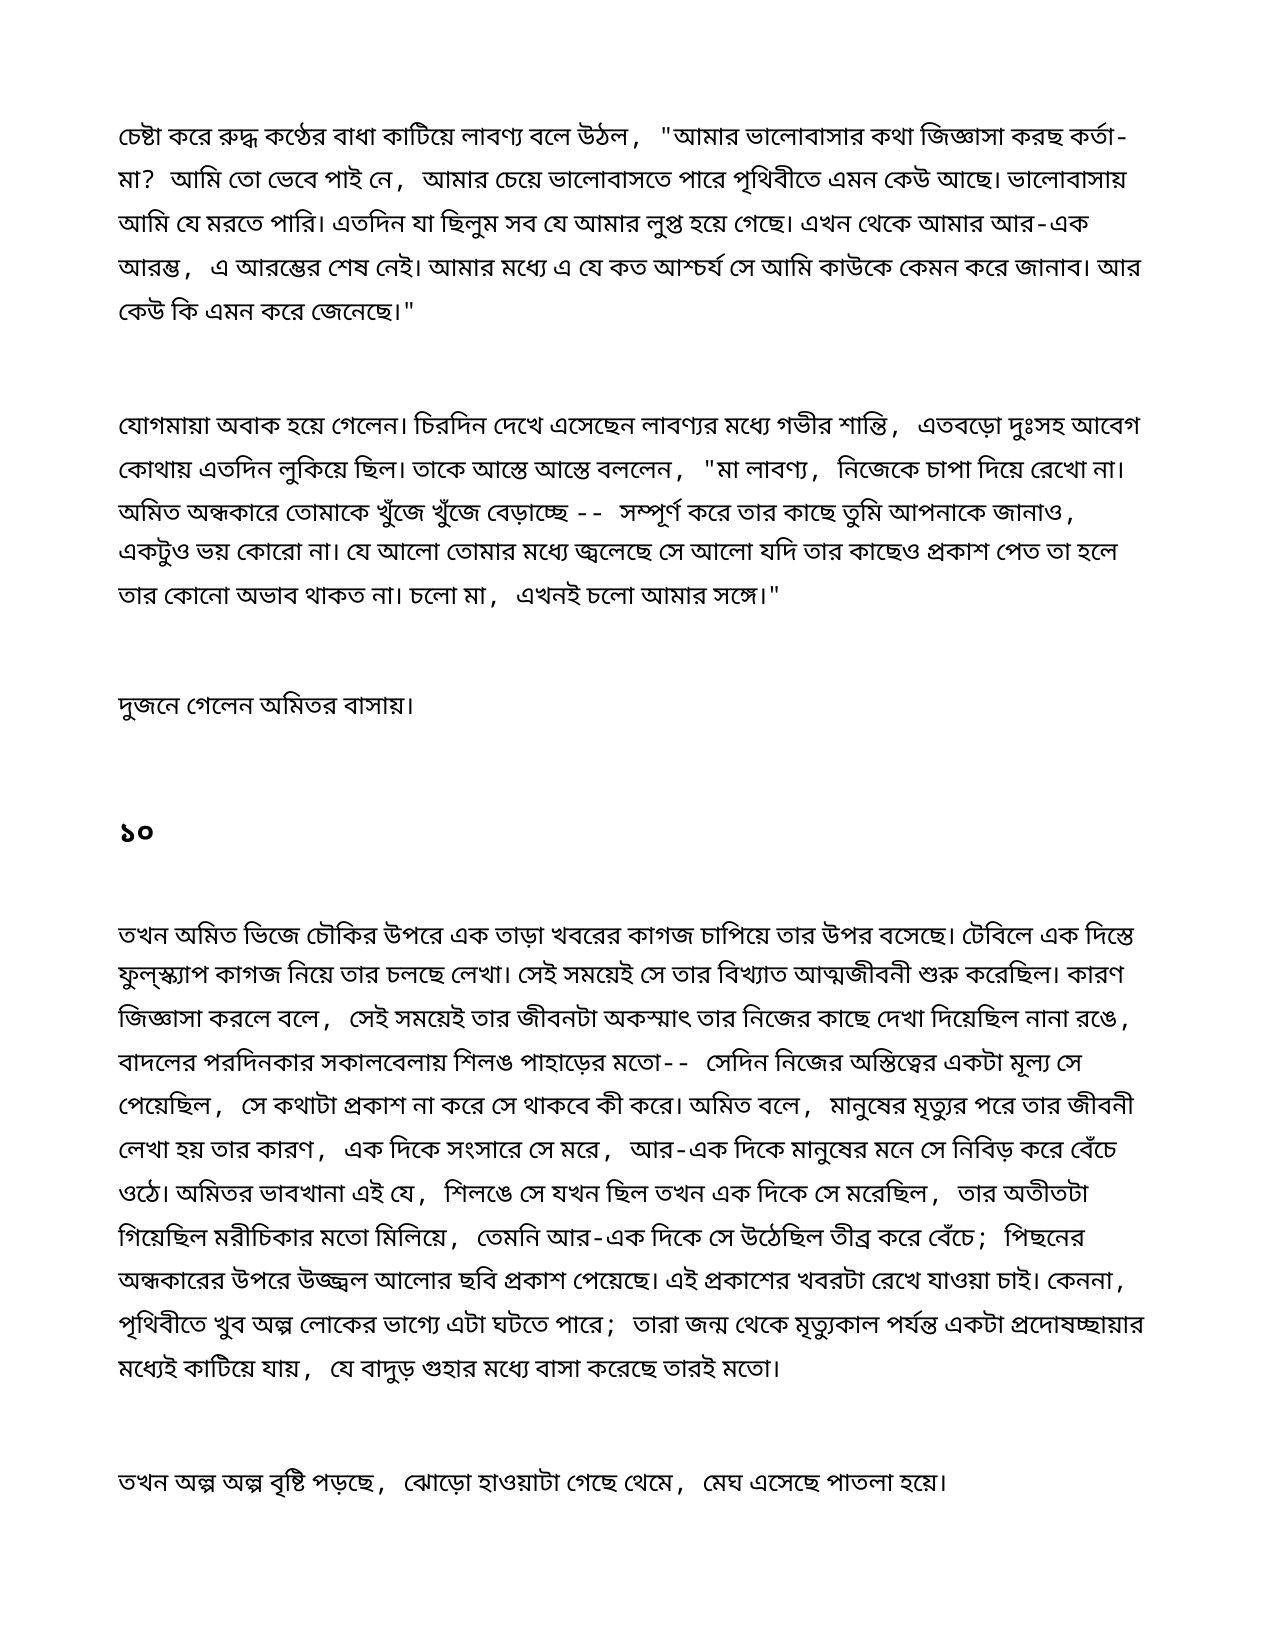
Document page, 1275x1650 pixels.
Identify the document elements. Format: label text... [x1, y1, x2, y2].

text তখন অমিত ভিজে চৌকির উপরে এক তাড়া খবরের কাগজ চাপিয়ে তার উপর বসেছে। টেবিলে এক দিস্তে ফুল্‌স্ক্যাপ কাগজ নিয়ে তার চলছে লেখা। সেই সময়েই সে তার বিখ্যাত আত্মজীবনী শুরু করেছিল। কারণ জিজ্ঞাসা করলে বলে, সেই সময়েই তার জীবনটা অকস্মাৎ তার নিজের কাছে দেখা দিয়েছিল নানা রঙে, বাদলের পরদিনকার সকালবেলায় শিলঙ পাহাড়ের মতো-- সেদিন নিজের অস্তিত্বের একটা মূল্য সে পেয়েছিল, সে কথাটা প্রকাশ না করে সে থাকবে কী করে। অমিত বলে, মানুষের মৃত্যুর পরে তার জীবনী লেখা হয় তার কারণ, এক দিকে সংসারে সে মরে, আর-এক দিকে মানুষের মনে সে নিবিড় করে বেঁচে ওঠে। অমিতর ভাবখানা এই যে, শিলঙে সে যখন ছিল তখন এক দিকে সে মরেছিল, তার অতীতটা গিয়েছিল মরীচিকার মতো মিলিয়ে, তেমনি আর-এক দিকে সে উঠেছিল তীব্র করে বেঁচে; পিছনের অন্ধকারের উপরে উজ্জ্বল আলোর ছবি প্রকাশ পেয়েছে। এই প্রকাশের খবরটা রেখে যাওয়া চাই। কেননা, পৃথিবীতে খুব অল্প লোকের ভাগ্যে এটা ঘটতে পারে; তারা জন্ম থেকে মৃত্যুকাল পর্যন্ত একটা প্রদোষচ্ছায়ার মধ্যেই কাটিয়ে যায়, যে বাদুড় গুহার মধ্যে বাসা করেছে তারই মতো। [118, 922, 1157, 1387]
text যোগমায়া অবাক হয়ে গেলেন। চিরদিন দেখে এসেছেন লাবণ্যর মধ্যে গভীর শান্তি, এতবড়ো দুঃসহ আবেগ কোথায় এতদিন লুকিয়ে ছিল। তাকে আস্তে আস্তে বললেন, "মা লাবণ্য, নিজেকে চাপা দিয়ে রেখো না। অমিত অন্ধকারে তোমাকে খুঁজে খুঁজে বেড়াচ্ছে -- সম্পূর্ণ করে তার কাছে তুমি আপনাকে জানাও, একটুও ভয় কোরো না। যে আলো তোমার মধ্যে জ্বলেছে সে আলো যদি তার কাছেও প্রকাশ পেত তা হলে তার কোনো অভাব থাকত না। চলো মা, এখনই চলো আমার সঙ্গে।" [118, 407, 1157, 615]
text দুজনে গেলেন অমিতর বাসায়। [118, 692, 1157, 725]
text তখন অল্প অল্প বৃষ্টি পড়ছে, ঝোড়ো হাওয়াটা গেছে থেমে, মেঘ এসেছে পাতলা হয়ে। [118, 1465, 1157, 1502]
subtitle ১০ [118, 816, 1157, 854]
text চেষ্টা করে রুদ্ধ কণ্ঠের বাধা কাটিয়ে লাবণ্য বলে উঠল, "আমার ভালোবাসার কথা জিজ্ঞাসা করছ কর্তা-মা? আমি তো ভেবে পাই নে, আমার চেয়ে ভালোবাসতে পারে পৃথিবীতে এমন কেউ আছে। ভালোবাসায় আমি যে মরতে পারি। এতদিন যা ছিলুম সব যে আমার লুপ্ত হয়ে গেছে। এখন থেকে আমার আর-এক আরম্ভ, এ আরম্ভের শেষ নেই। আমার মধ্যে এ যে কত আশ্চর্য সে আমি কাউকে কেমন করে জানাব। আর কেউ কি এমন করে জেনেছে।" [118, 118, 1157, 330]
